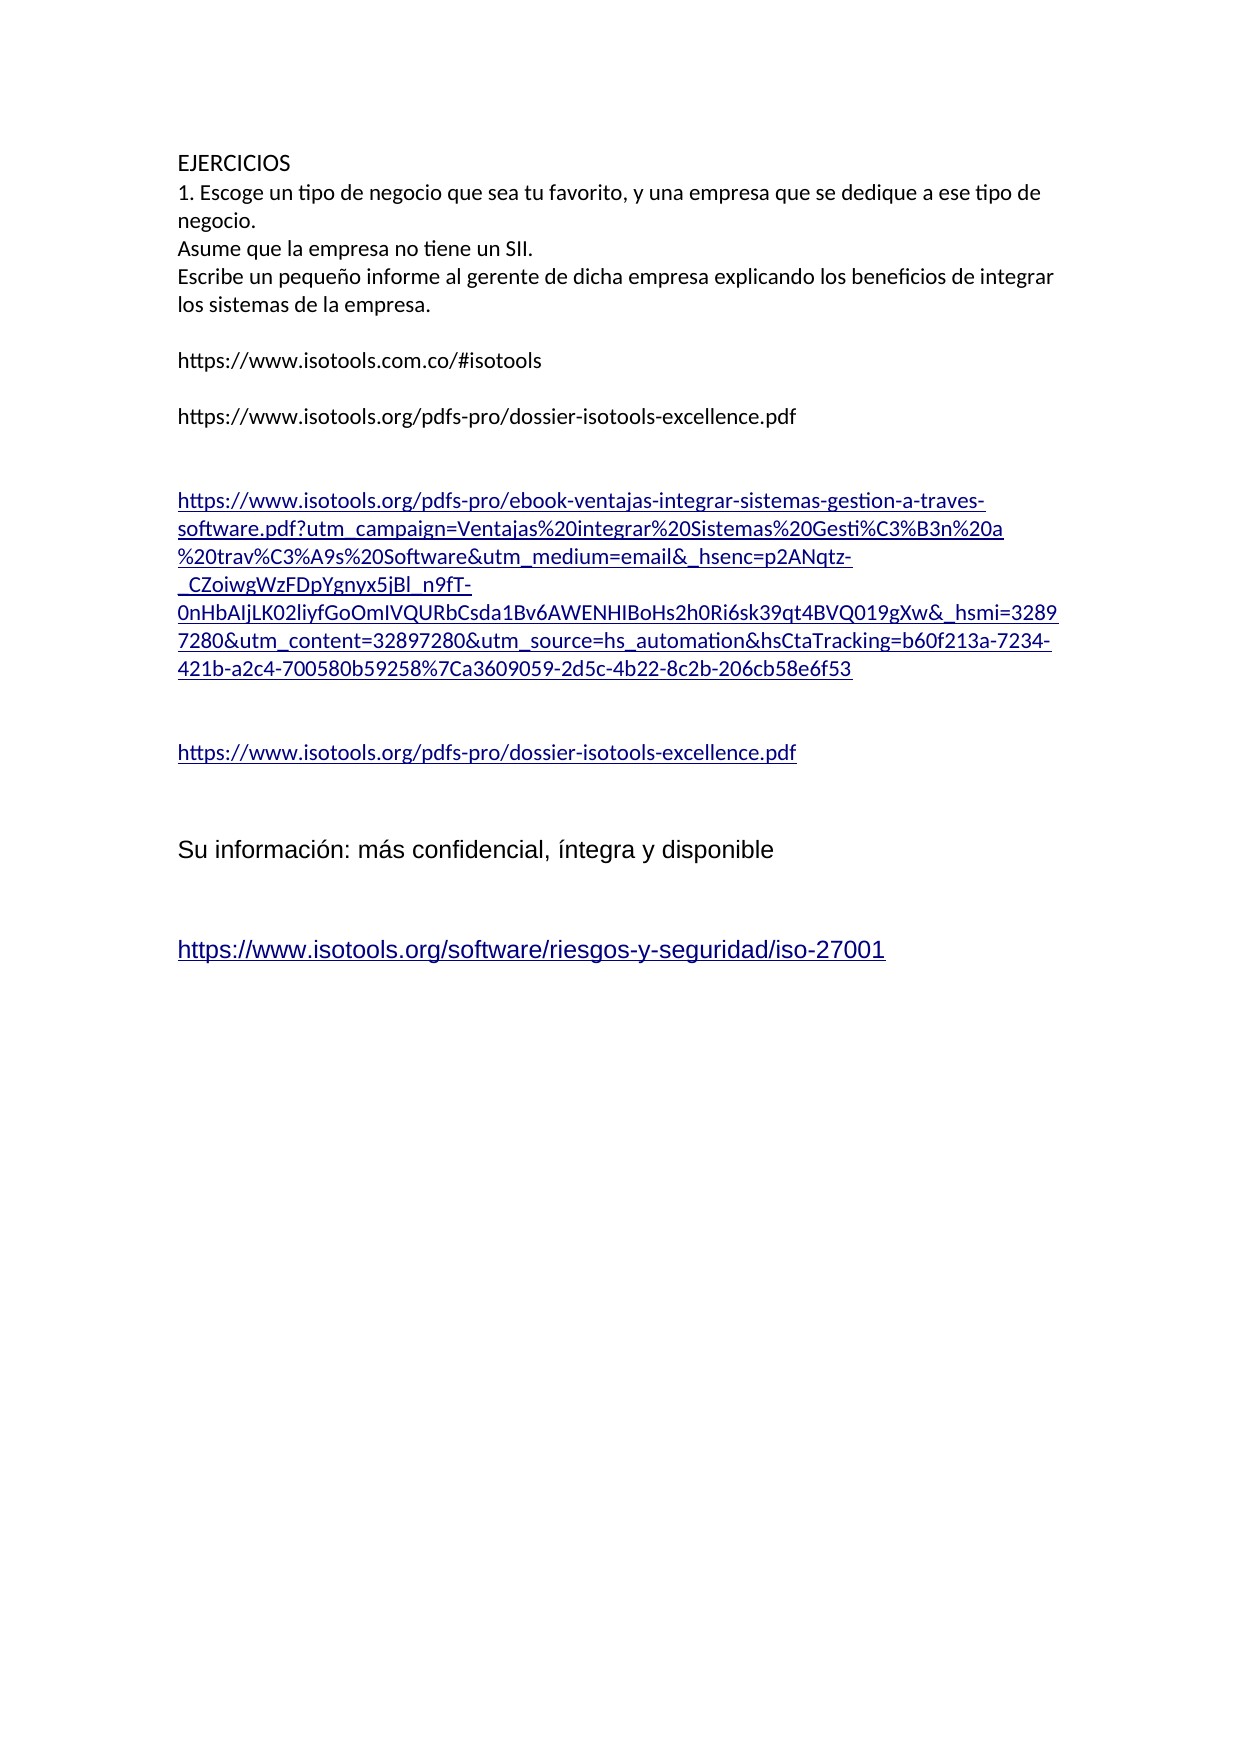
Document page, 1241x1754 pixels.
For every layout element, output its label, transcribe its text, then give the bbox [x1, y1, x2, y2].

text https://www.isotools.org/software/riesgos-y-seguridad/iso-27001 [177, 894, 1063, 963]
text https://www.isotools.org/pdfs-pro/ebook-ventajas-integrar-sistemas-gestion-a-traves-software.pdf?utm_campaign=Ventajas%20integrar%20Sistemas%20Gesti%C3%B3n%20a%20trav%C3%A9s%20Software&utm_medium=email&_hsenc=p2ANqtz-_CZoiwgWzFDpYgnyx5jBl_n9fT-0nHbAIjLK02liyfGoOmIVQURbCsda1Bv6AWENHIBoHs2h0Ri6sk39qt4BVQ019gXw&_hsmi=32897280&utm_content=32897280&utm_source=hs_automation&hsCtaTracking=b60f213a-7234-421b-a2c4-700580b59258%7Ca3609059-2d5c-4b22-8c2b-206cb58e6f53 [177, 486, 1063, 682]
text https://www.isotools.com.co/#isotools [177, 346, 1063, 374]
text Asume que la empresa no tiene un SII. [177, 234, 1063, 262]
text https://www.isotools.org/pdfs-pro/dossier-isotools-excellence.pdf [177, 402, 1063, 430]
text Su información: más confidencial, íntegra y disponible [177, 794, 1063, 863]
text Escribe un pequeño informe al gerente de dicha empresa explicando los beneficios de integrar los sistemas de la empresa. [177, 262, 1063, 318]
text negocio. [177, 206, 1063, 234]
text EJERCICIOS [177, 148, 1063, 178]
text 1. Escoge un tipo de negocio que sea tu favorito, y una empresa que se dedique a ese tipo de [177, 178, 1063, 206]
text https://www.isotools.org/pdfs-pro/dossier-isotools-excellence.pdf [177, 738, 1063, 767]
